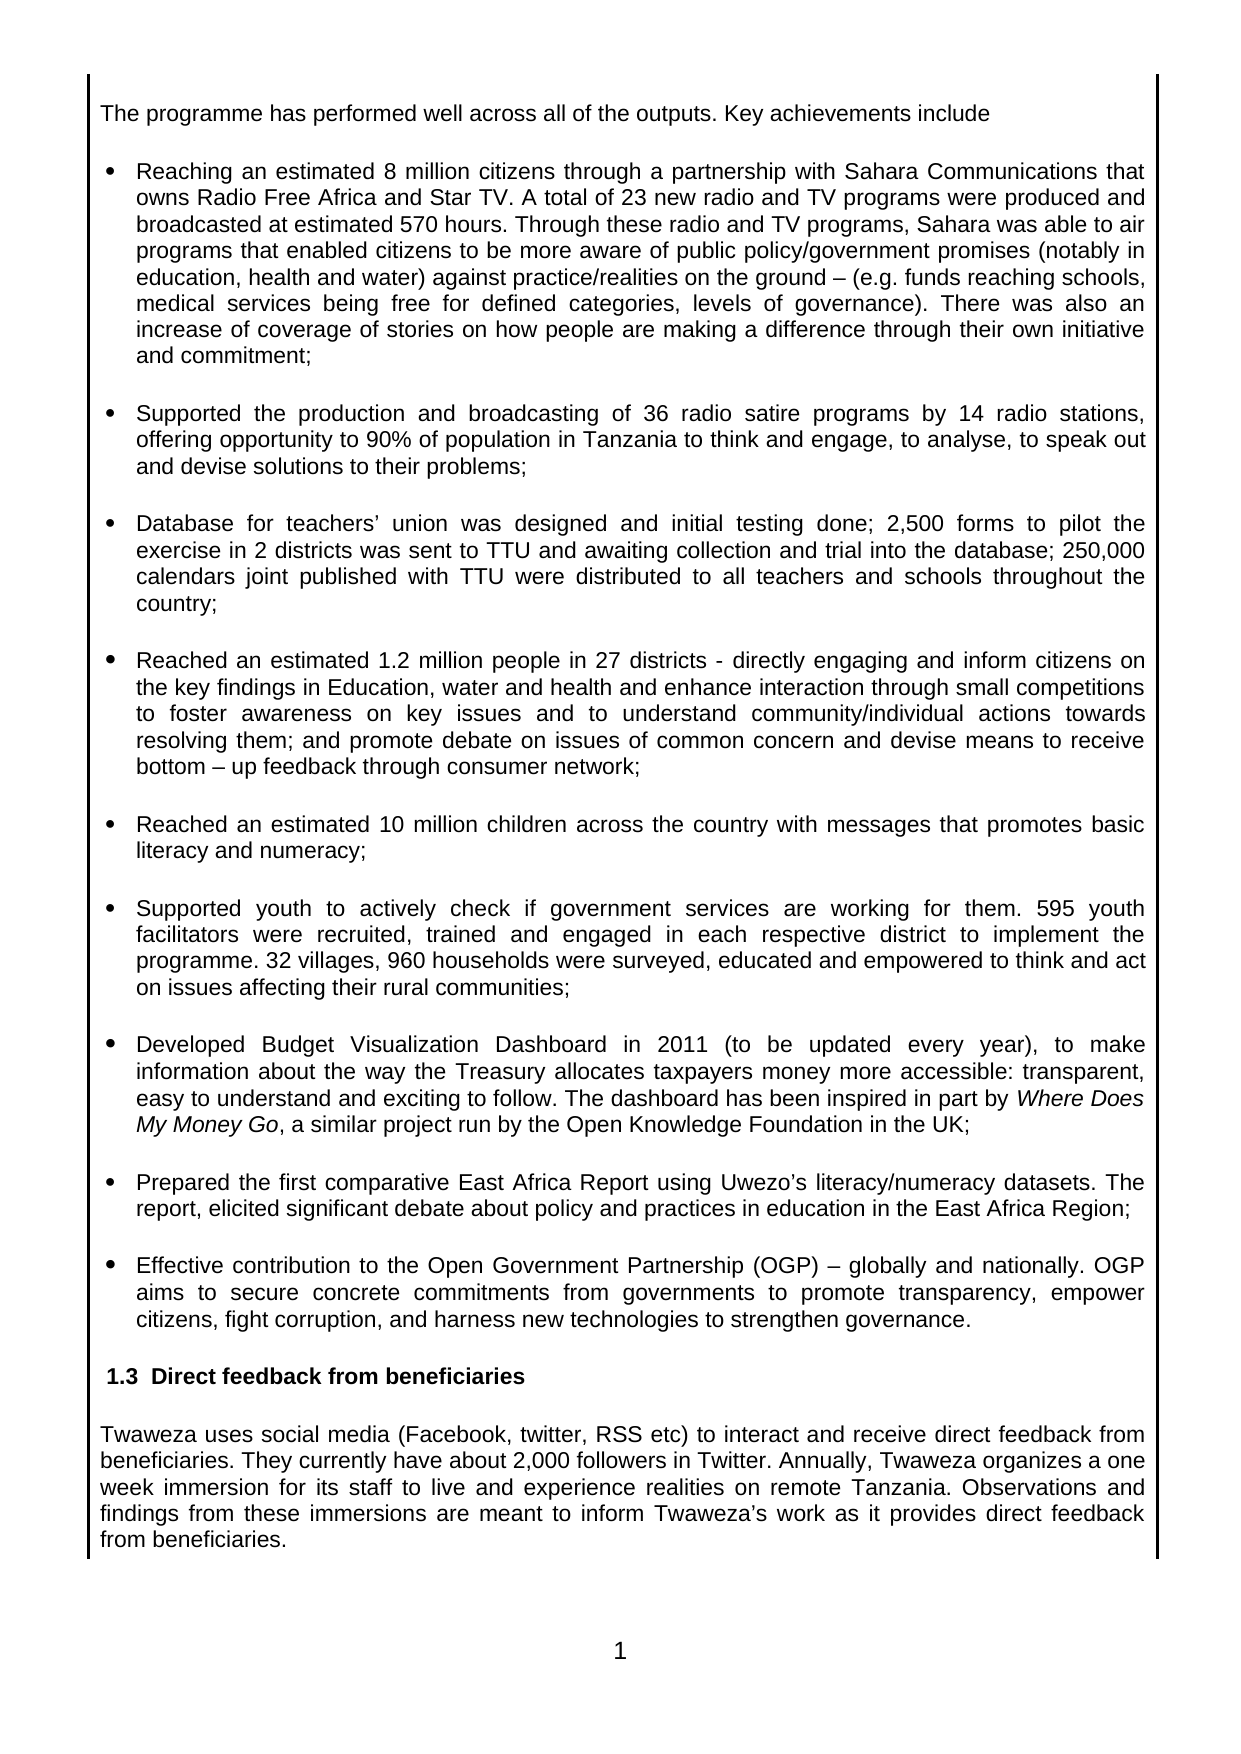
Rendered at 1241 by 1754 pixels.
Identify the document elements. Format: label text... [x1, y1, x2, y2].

table_cell The programme has performed well across all of the outputs. Key achievements include Reaching an estimated 8 million citizens through a partnership with Sahara Communications that owns Radio Free Africa and Star TV. A total of 23 new radio and TV programs were produced and broadcasted at estimated 570 hours. Through these radio and TV programs, Sahara was able to air programs that enabled citizens to be more aware of public policy/government promises (notably in education, health and water) against practice/realities on the ground – (e.g. funds reaching schools, medical services being free for defined categories, levels of governance). There was also an increase of coverage of stories on how people are making a difference through their own initiative and commitment; Supported the production and broadcasting of 36 radio satire programs by 14 radio stations, offering opportunity to 90% of population in Tanzania to think and engage, to analyse, to speak out and devise solutions to their problems; Database for teachers’ union was designed and initial testing done; 2,500 forms to pilot the exercise in 2 districts was sent to TTU and awaiting collection and trial into the database; 250,000 calendars joint published with TTU were distributed to all teachers and schools throughout the country; Reached an estimated 1.2 million people in 27 districts - directly engaging and inform citizens on the key findings in Education, water and health and enhance interaction through small competitions to foster awareness on key issues and to understand community/individual actions towards resolving them; and promote debate on issues of common concern and devise means to receive bottom – up feedback through consumer network; Reached an estimated 10 million children across the country with messages that promotes basic literacy and numeracy; Supported youth to actively check if government services are working for them. 595 youth facilitators were recruited, trained and engaged in each respective district to implement the programme. 32 villages, 960 households were surveyed, educated and empowered to think and act on issues affecting their rural communities; Developed Budget Visualization Dashboard in 2011 (to be updated every year), to make information about the way the Treasury allocates taxpayers money more accessible: transparent, easy to understand and exciting to follow. The dashboard has been inspired in part by Where Does My Money Go, a similar project run by the Open Knowledge Foundation in the UK; Prepared the first comparative East Africa Report using Uwezo’s literacy/numeracy datasets. The report, elicited significant debate about policy and practices in education in the East Africa Region; Effective contribution to the Open Government Partnership (OGP) – globally and nationally. OGP aims to secure concrete commitments from governments to promote transparency, empower citizens, fight corruption, and harness new technologies to strengthen governance. 1.3 Direct feedback from beneficiaries Twaweza uses social media (Facebook, twitter, RSS etc) to interact and receive direct feedback from beneficiaries. They currently have about 2,000 followers in Twitter. Annually, Twaweza organizes a one week immersion for its staff to live and experience realities on remote Tanzania. Observations and findings from these immersions are meant to inform Twaweza’s work as it provides direct feedback from beneficiaries. [90, 74, 1156, 1559]
